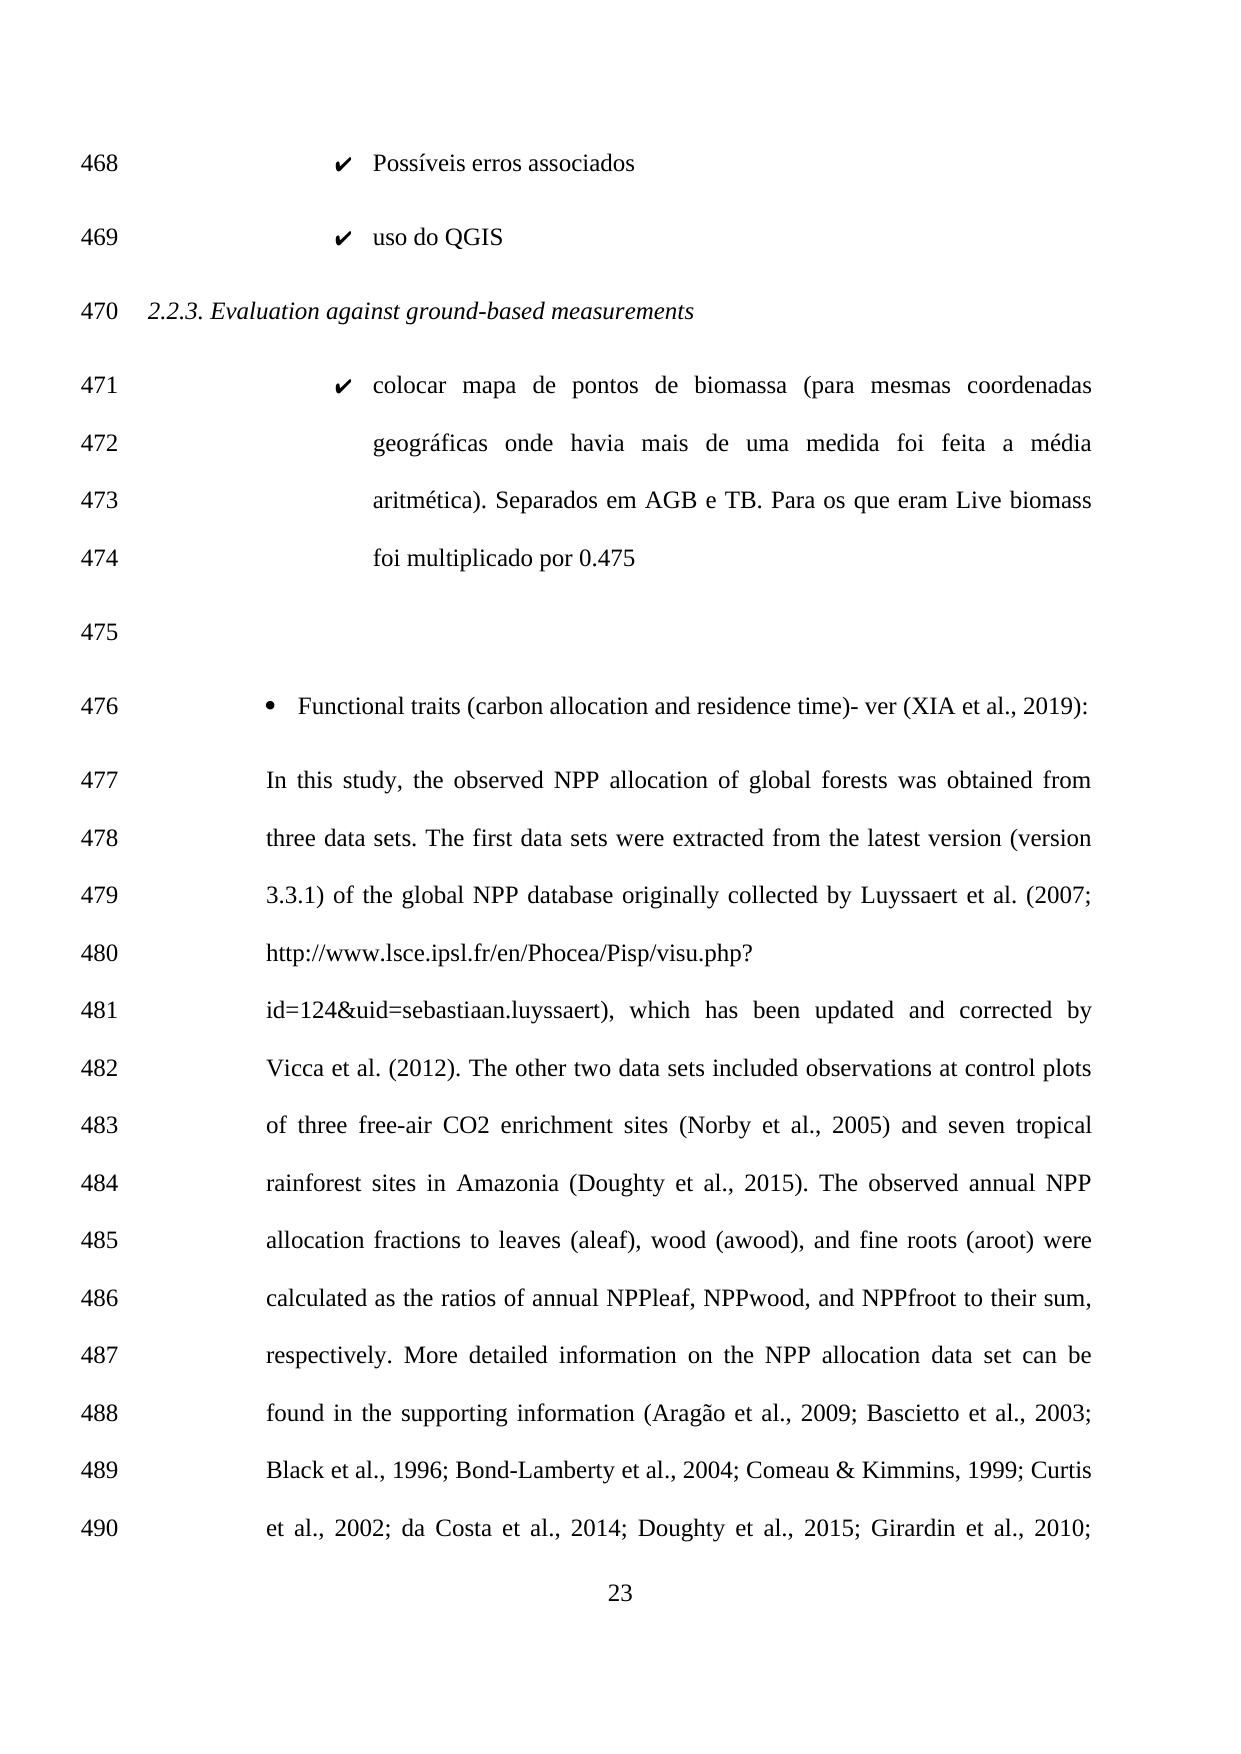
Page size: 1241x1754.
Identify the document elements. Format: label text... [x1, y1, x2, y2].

list In this study, the observed NPP allocation of global forests was obtained from three data sets. The first data sets were extracted from the latest version (version 3.3.1) of the global NPP database originally collected by Luyssaert et al. (2007; http://www.lsce.ipsl.fr/en/Phocea/Pisp/visu.php?id=124&uid=sebastiaan.luyssaert), which has been updated and corrected by Vicca et al. (2012). The other two data sets included observations at control plots of three free‐air CO2 enrichment sites (Norby et al., 2005) and seven tropical rainforest sites in Amazonia (Doughty et al., 2015). The observed annual NPP allocation fractions to leaves (aleaf), wood (awood), and fine roots (aroot) were calculated as the ratios of annual NPPleaf, NPPwood, and NPPfroot to their sum, respectively. More detailed information on the NPP allocation data set can be found in the supporting information (Aragão et al., 2009; Bascietto et al., 2003; Black et al., 1996; Bond‐Lamberty et al., 2004; Comeau & Kimmins, 1999; Curtis et al., 2002; da Costa et al., 2014; Doughty et al., 2015; Girardin et al., 2010; [266, 765, 1093, 1541]
list Possíveis erros associados [335, 148, 1093, 176]
list colocar mapa de pontos de biomassa (para mesmas coordenadas geográficas onde havia mais de uma medida foi feita a média aritmética). Separados em AGB e TB. Para os que eram Live biomass foi multiplicado por 0.475 [335, 370, 1093, 571]
list Functional traits (carbon allocation and residence time)- ver (XIA et al., 2019): [266, 691, 1093, 720]
list uso do QGIS [335, 222, 1093, 251]
text 2.2.3. Evaluation against ground-based measurements [148, 296, 1093, 325]
